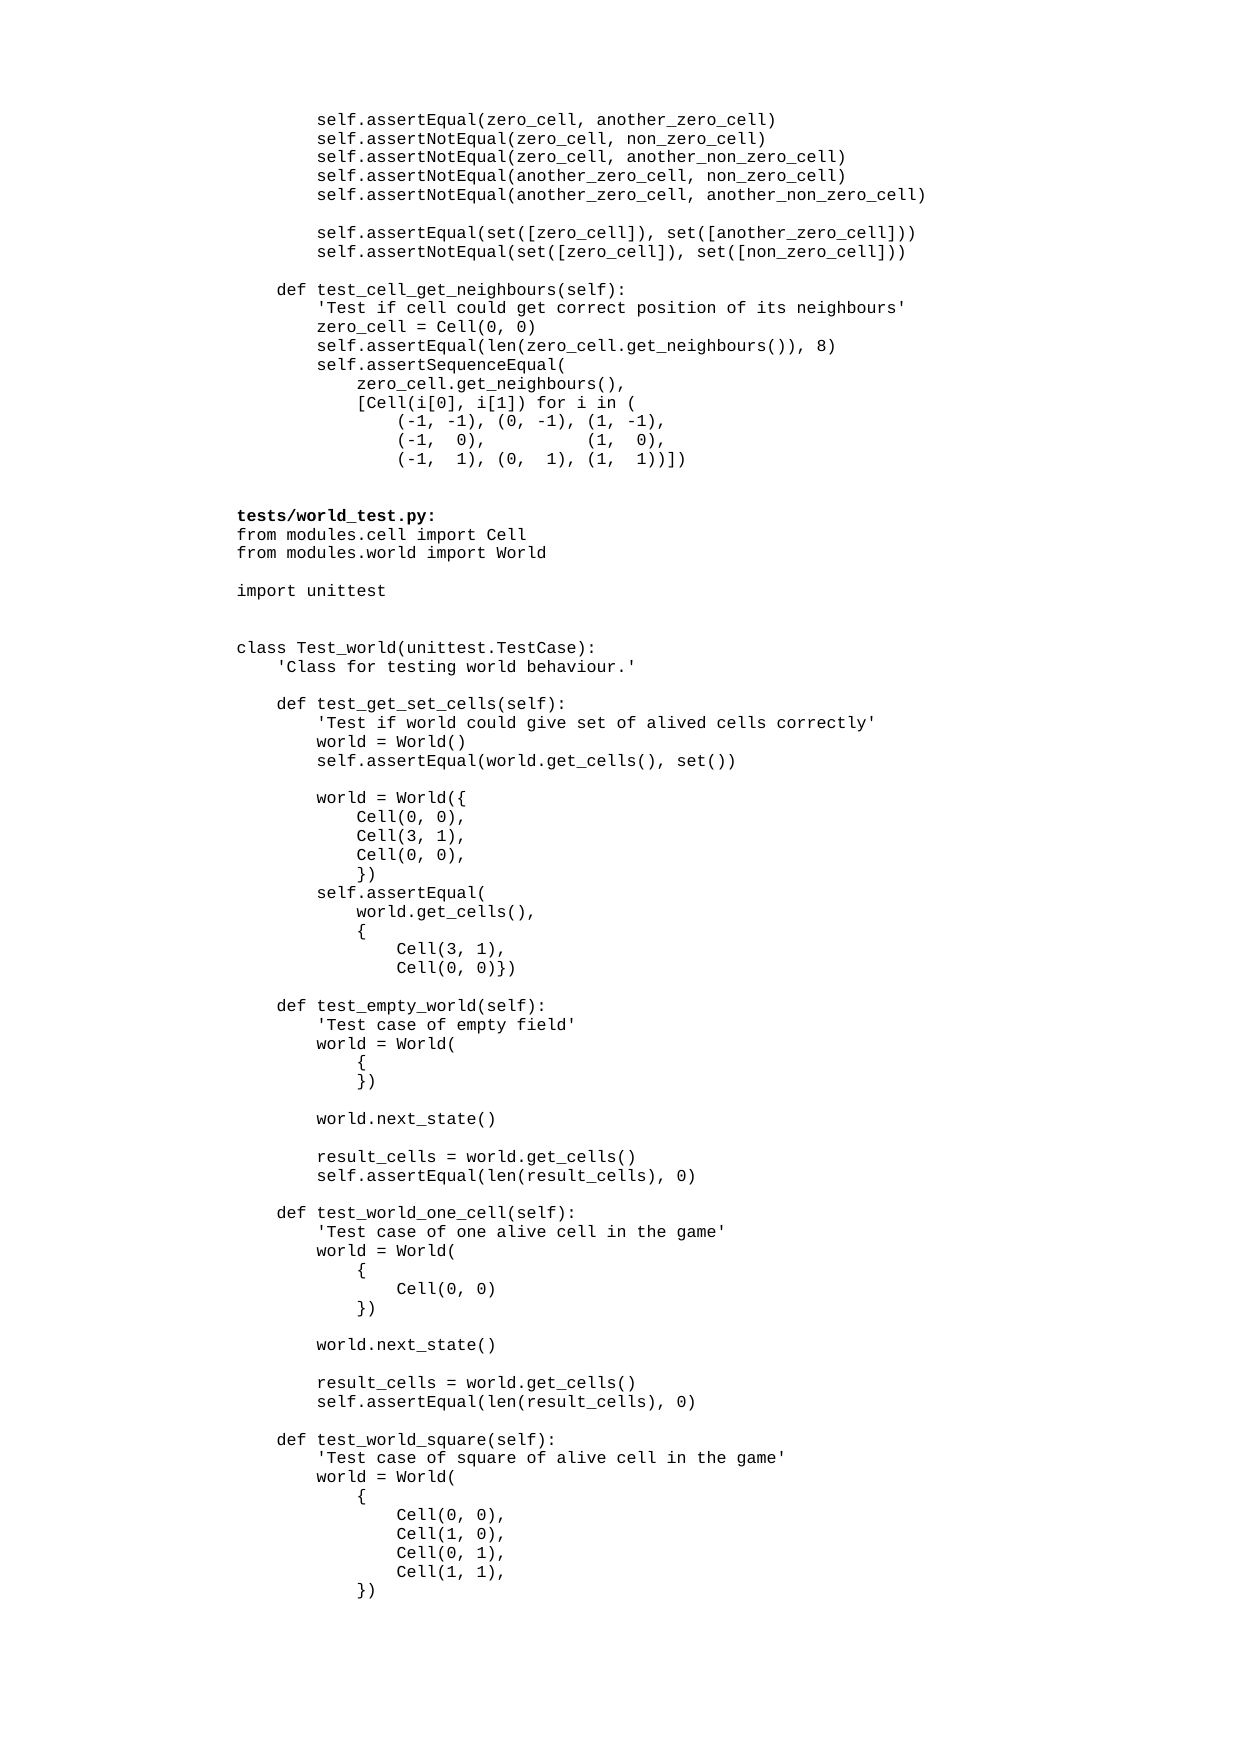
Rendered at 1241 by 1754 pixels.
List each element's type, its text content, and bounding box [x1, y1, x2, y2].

text self.assertEqual(world.get_cells(), set()) [207, 752, 1053, 771]
text result_cells = world.get_cells() [207, 1148, 1053, 1167]
text world = World() [207, 733, 1053, 752]
text }) [207, 1299, 1053, 1318]
text world = World( [207, 1243, 1053, 1261]
text [Cell(i[0], i[1]) for i in ( [207, 394, 1053, 413]
text self.assertNotEqual(set([zero_cell]), set([non_zero_cell])) [207, 243, 1053, 262]
text Cell(0, 0), [207, 1507, 1053, 1525]
text import unittest [207, 583, 1053, 602]
text { [207, 1054, 1053, 1073]
text world = World( [207, 1035, 1053, 1054]
text 'Test if cell could get correct position of its neighbours' [207, 300, 1053, 319]
text self.assertNotEqual(zero_cell, non_zero_cell) [207, 130, 1053, 149]
text { [207, 922, 1053, 941]
text tests/world_test.py: [207, 507, 1053, 526]
text self.assertNotEqual(another_zero_cell, another_non_zero_cell) [207, 187, 1053, 206]
text self.assertEqual(zero_cell, another_zero_cell) [207, 111, 1053, 130]
text zero_cell = Cell(0, 0) [207, 319, 1053, 338]
text self.assertEqual(len(result_cells), 0) [207, 1393, 1053, 1412]
text self.assertEqual( [207, 884, 1053, 903]
text { [207, 1488, 1053, 1507]
text }) [207, 1073, 1053, 1092]
text Cell(1, 0), [207, 1525, 1053, 1544]
text 'Test if world could give set of alived cells correctly' [207, 715, 1053, 733]
text Cell(0, 1), [207, 1544, 1053, 1563]
text Cell(1, 1), [207, 1563, 1053, 1582]
text def test_cell_get_neighbours(self): [207, 281, 1053, 300]
text def test_empty_world(self): [207, 997, 1053, 1016]
text }) [207, 866, 1053, 884]
text from modules.world import World [207, 545, 1053, 564]
text self.assertEqual(len(result_cells), 0) [207, 1167, 1053, 1186]
text world = World({ [207, 790, 1053, 809]
text (-1, 1), (0, 1), (1, 1))]) [207, 451, 1053, 469]
text Cell(3, 1), [207, 941, 1053, 960]
text self.assertEqual(len(zero_cell.get_neighbours()), 8) [207, 338, 1053, 356]
text def test_world_one_cell(self): [207, 1205, 1053, 1224]
text self.assertNotEqual(zero_cell, another_non_zero_cell) [207, 149, 1053, 168]
text }) [207, 1582, 1053, 1601]
text def test_get_set_cells(self): [207, 696, 1053, 715]
text class Test_world(unittest.TestCase): [207, 639, 1053, 658]
text world.next_state() [207, 1111, 1053, 1129]
text (-1, -1), (0, -1), (1, -1), [207, 413, 1053, 432]
text def test_world_square(self): [207, 1431, 1053, 1450]
text 'Class for testing world behaviour.' [207, 658, 1053, 677]
text world.next_state() [207, 1337, 1053, 1356]
text result_cells = world.get_cells() [207, 1374, 1053, 1393]
text zero_cell.get_neighbours(), [207, 375, 1053, 394]
text Cell(3, 1), [207, 828, 1053, 847]
text (-1, 0), (1, 0), [207, 432, 1053, 451]
text self.assertNotEqual(another_zero_cell, non_zero_cell) [207, 168, 1053, 187]
text Cell(0, 0)}) [207, 960, 1053, 979]
text 'Test case of one alive cell in the game' [207, 1224, 1053, 1243]
text world = World( [207, 1469, 1053, 1488]
text { [207, 1261, 1053, 1280]
text from modules.cell import Cell [207, 526, 1053, 545]
text self.assertSequenceEqual( [207, 356, 1053, 375]
text self.assertEqual(set([zero_cell]), set([another_zero_cell])) [207, 224, 1053, 243]
text world.get_cells(), [207, 903, 1053, 922]
text 'Test case of square of alive cell in the game' [207, 1450, 1053, 1469]
text 'Test case of empty field' [207, 1016, 1053, 1035]
text Cell(0, 0), [207, 847, 1053, 866]
text Cell(0, 0), [207, 809, 1053, 828]
text Cell(0, 0) [207, 1280, 1053, 1299]
